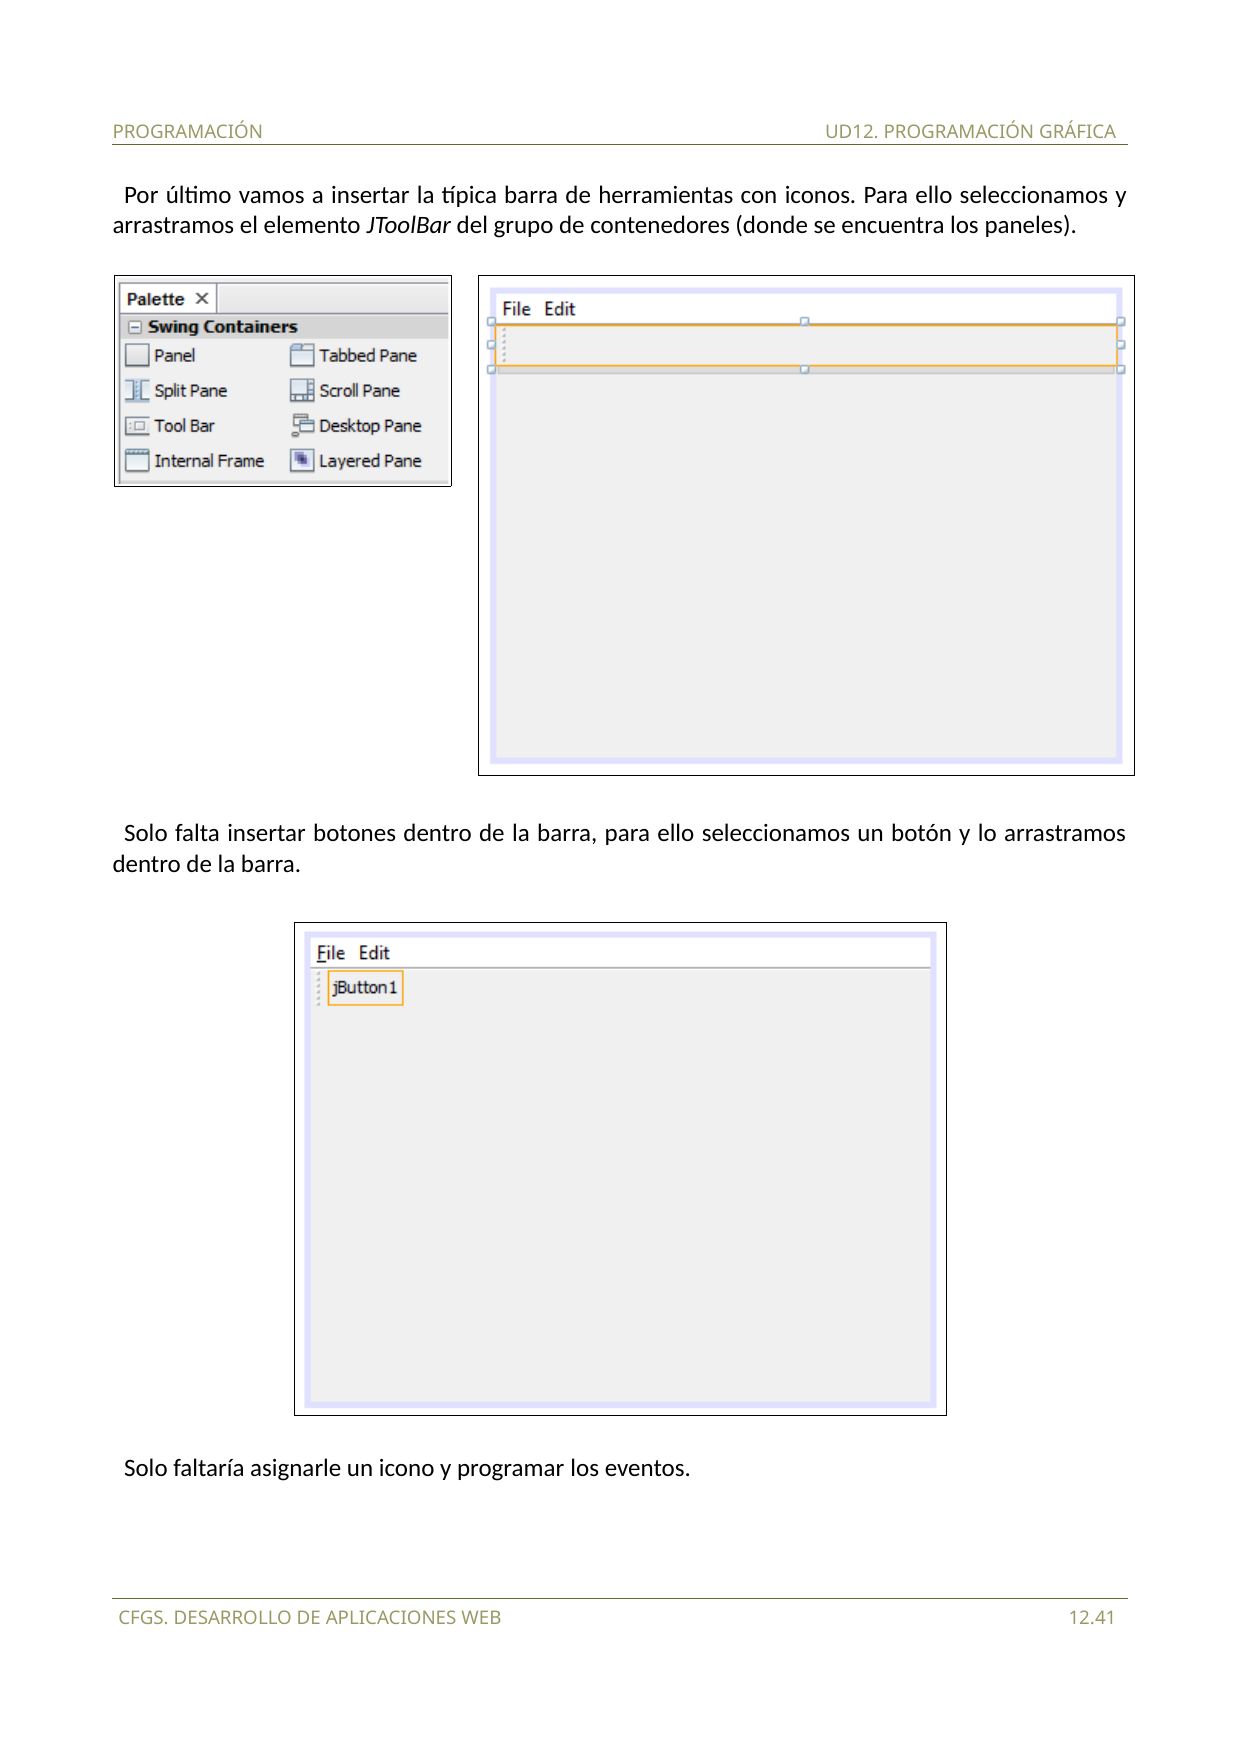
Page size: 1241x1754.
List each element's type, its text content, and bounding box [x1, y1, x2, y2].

text Solo faltaría asignarle un icono y programar los eventos. [112, 1452, 1128, 1483]
text Por último vamos a insertar la típica barra de herramientas con iconos. Para ello seleccionamos y arrastramos el elemento JToolBar del grupo de contenedores (donde se encuentra los paneles). [112, 179, 1128, 240]
text Solo falta insertar botones dentro de la barra, para ello seleccionamos un botón y lo arrastramos dentro de la barra. [112, 817, 1128, 878]
picture [117, 278, 449, 484]
picture [297, 924, 943, 1413]
picture [481, 277, 1132, 772]
